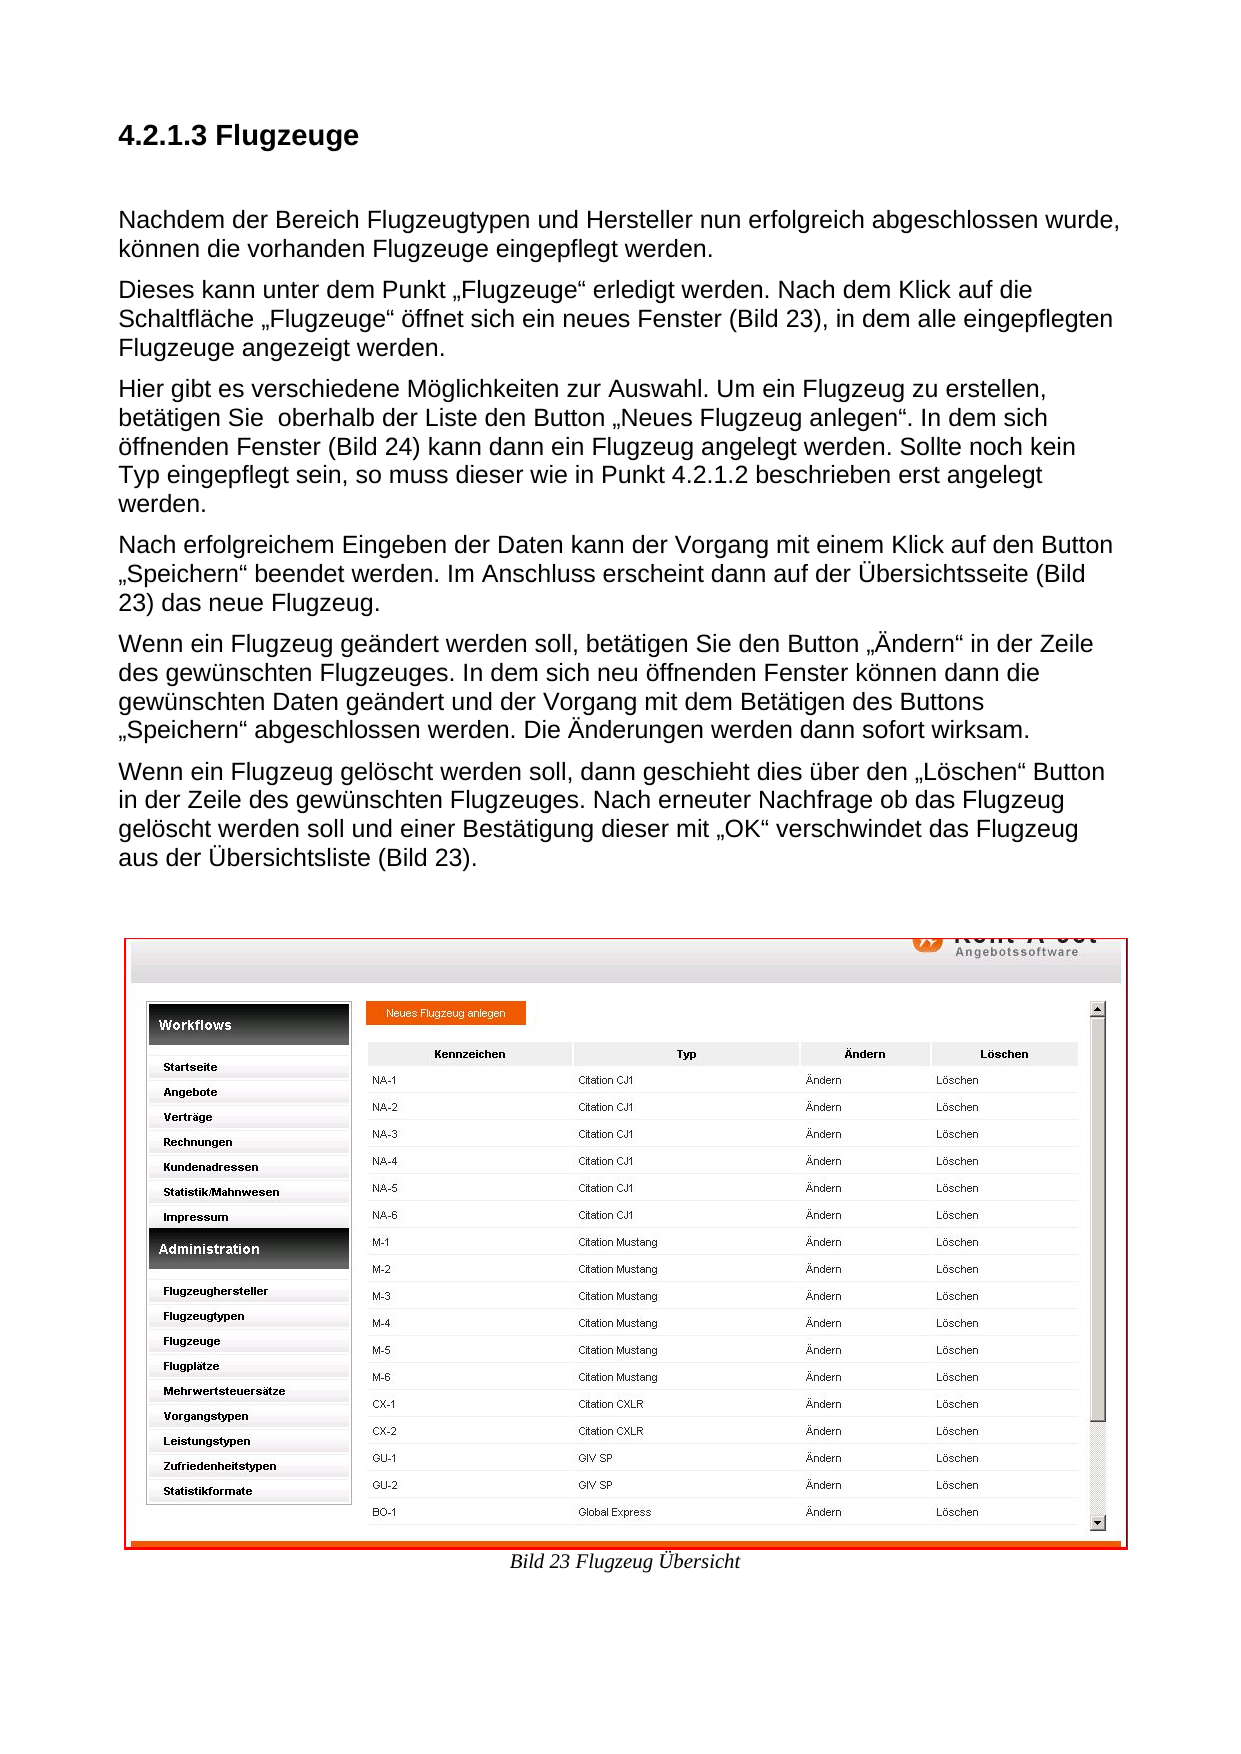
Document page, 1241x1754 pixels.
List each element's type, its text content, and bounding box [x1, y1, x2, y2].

text Wenn ein Flugzeug geändert werden soll, betätigen Sie den Button „Ändern“ in der Zeile des gewünschten Flugzeuges. In dem sich neu öffnenden Fenster können dann die gewünschten Daten geändert und der Vorgang mit dem Betätigen des Buttons „Speichern“ abgeschlossen werden. Die Änderungen werden dann sofort wirksam. [118, 629, 1122, 744]
text Nachdem der Bereich Flugzeugtypen und Hersteller nun erfolgreich abgeschlossen wurde, können die vorhanden Flugzeuge eingepflegt werden. [118, 205, 1122, 263]
subtitle 4.2.1.3 Flugzeuge [118, 118, 1122, 152]
text Wenn ein Flugzeug gelöscht werden soll, dann geschieht dies über den „Löschen“ Button in der Zeile des gewünschten Flugzeuges. Nach erneuter Nachfrage ob das Flugzeug gelöscht werden soll und einer Bestätigung dieser mit „OK“ verschwindet das Flugzeug aus der Übersichtsliste (Bild 23). [118, 757, 1122, 872]
text Bild 23 Flugzeug Übersicht [124, 1550, 1128, 1573]
picture [124, 938, 1128, 1550]
text Hier gibt es verschiedene Möglichkeiten zur Auswahl. Um ein Flugzeug zu erstellen, betätigen Sie oberhalb der Liste den Button „Neues Flugzeug anlegen“. In dem sich öffnenden Fenster (Bild 24) kann dann ein Flugzeug angelegt werden. Sollte noch kein Typ eingepflegt sein, so muss dieser wie in Punkt 4.2.1.2 beschrieben erst angelegt werden. [118, 374, 1122, 518]
text Dieses kann unter dem Punkt „Flugzeuge“ erledigt werden. Nach dem Klick auf die Schaltfläche „Flugzeuge“ öffnet sich ein neues Fenster (Bild 23), in dem alle eingepflegten Flugzeuge angezeigt werden. [118, 275, 1122, 362]
text Nach erfolgreichem Eingeben der Daten kann der Vorgang mit einem Klick auf den Button „Speichern“ beendet werden. Im Anschluss erscheint dann auf der Übersichtsseite (Bild 23) das neue Flugzeug. [118, 530, 1122, 617]
